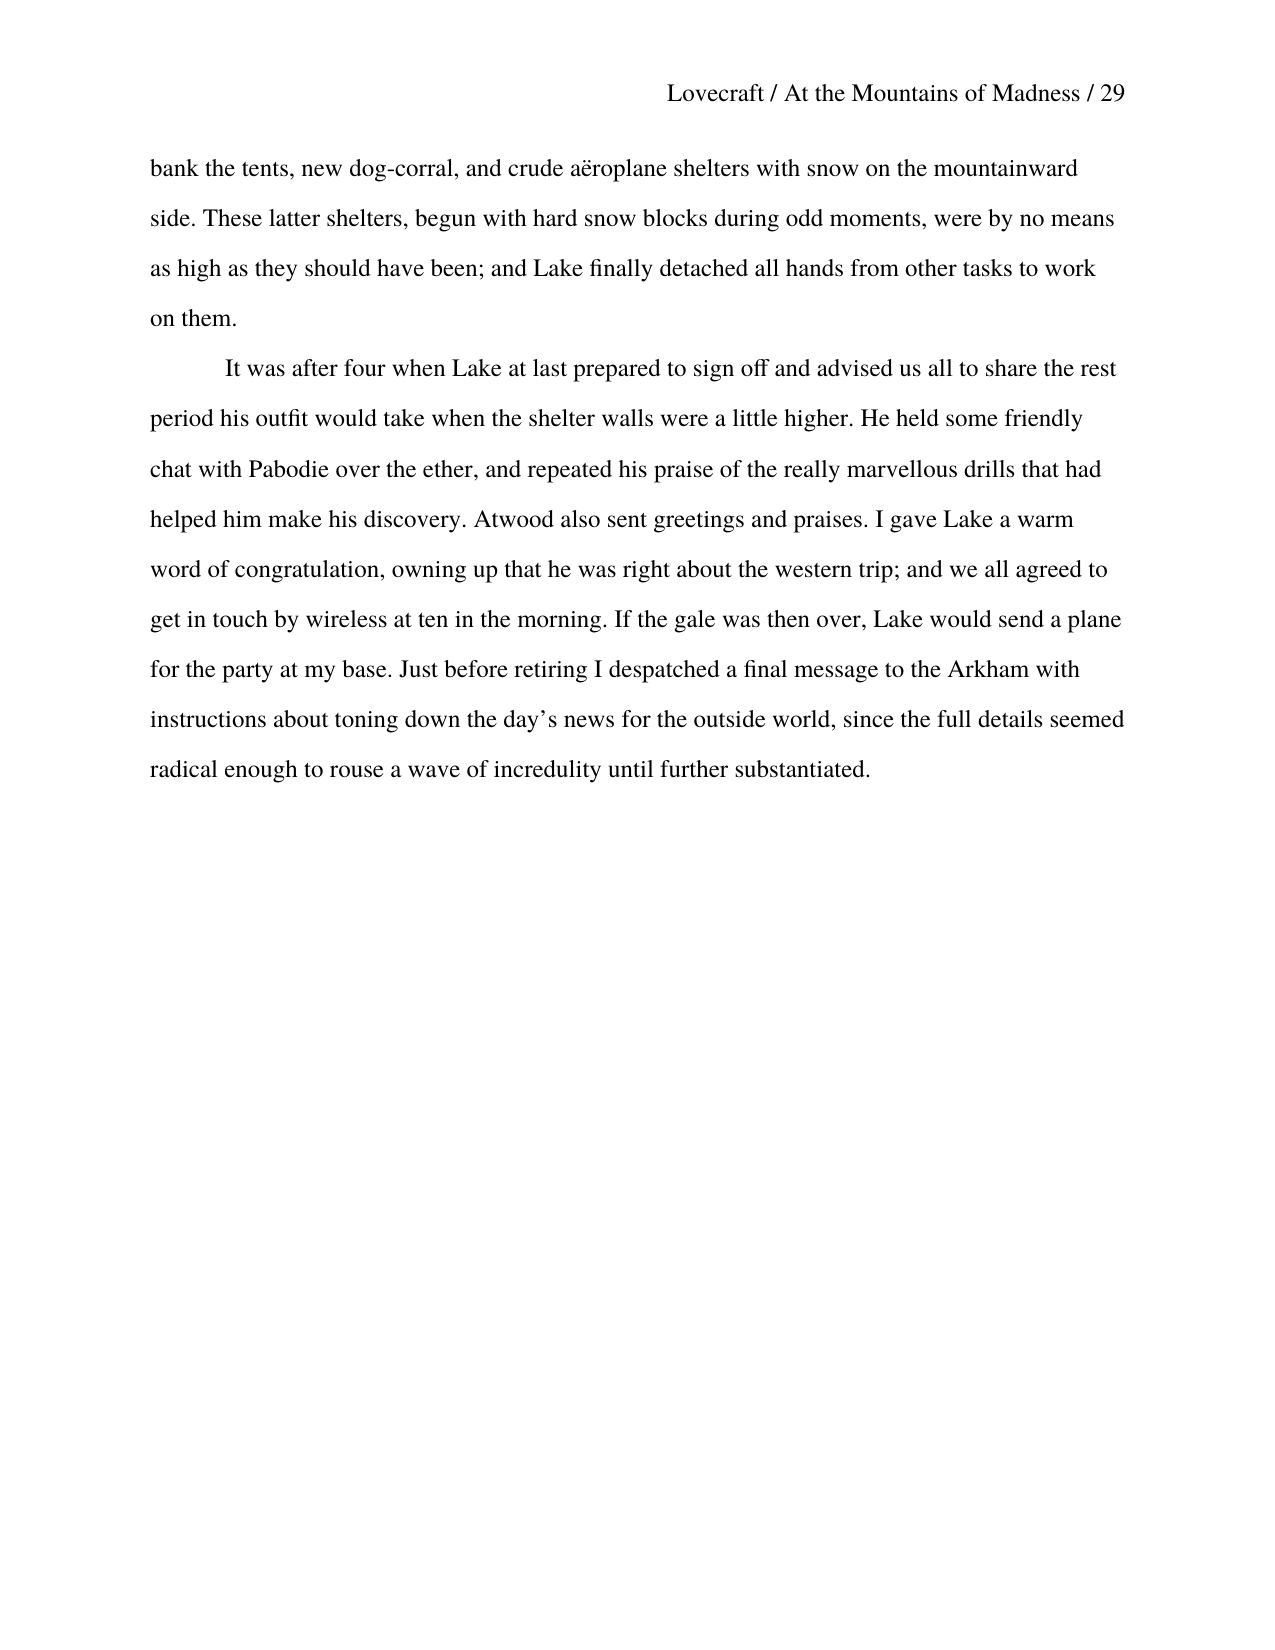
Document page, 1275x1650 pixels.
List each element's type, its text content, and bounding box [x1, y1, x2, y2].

text bank the tents, new dog-corral, and crude aëroplane shelters with snow on the mountainward side. These latter shelters, begun with hard snow blocks during odd moments, were by no means as high as they should have been; and Lake finally detached all hands from other tasks to work on them. [150, 150, 1125, 334]
text It was after four when Lake at last prepared to sign off and advised us all to share the rest period his outfit would take when the shelter walls were a little higher. He held some friendly chat with Pabodie over the ether, and repeated his praise of the really marvellous drills that had helped him make his discovery. Atwood also sent greetings and praises. I gave Lake a warm word of congratulation, owning up that he was right about the western trip; and we all agreed to get in touch by wireless at ten in the morning. If the gale was then over, Lake would send a plane for the party at my base. Just before retiring I despatched a final message to the Arkham with instructions about toning down the day’s news for the outside world, since the full details seemed radical enough to rouse a wave of incredulity until further substantiated. [150, 350, 1125, 785]
